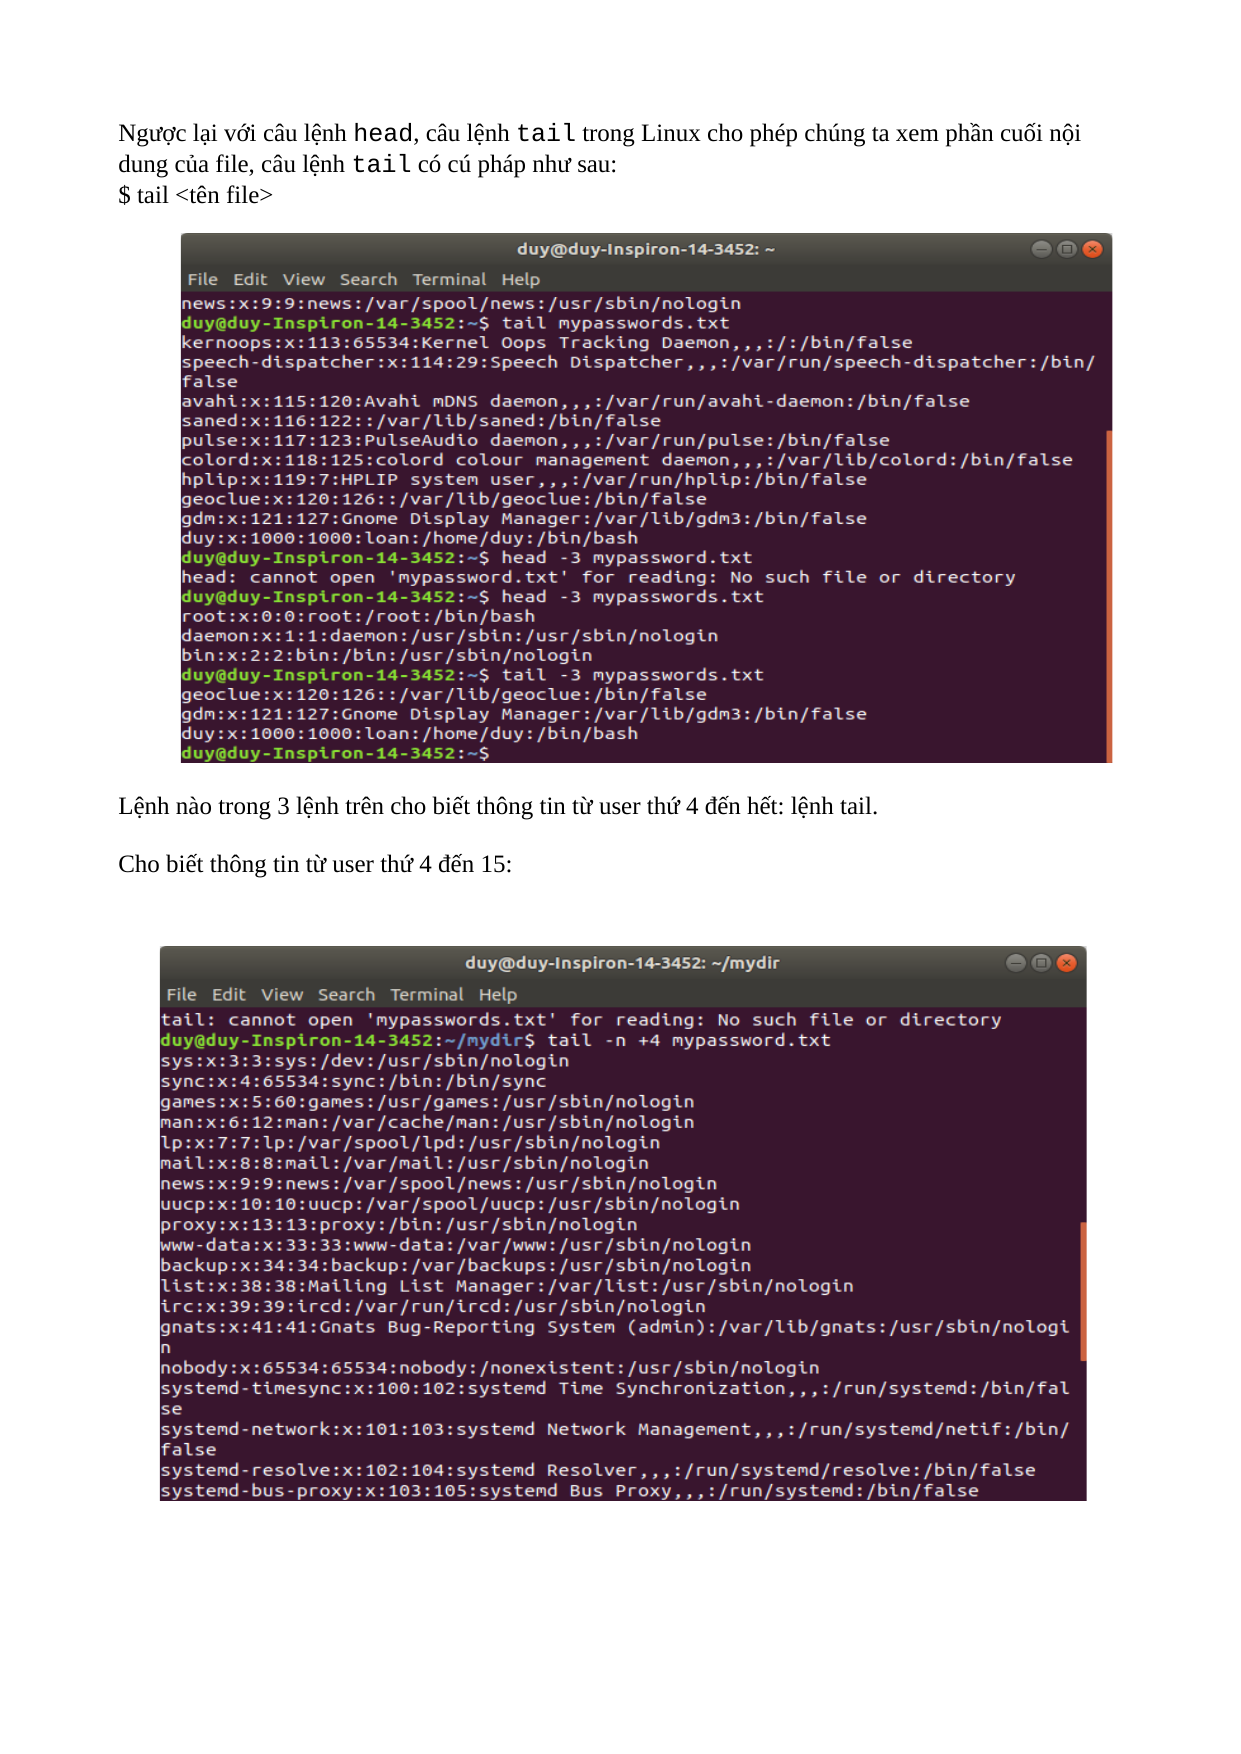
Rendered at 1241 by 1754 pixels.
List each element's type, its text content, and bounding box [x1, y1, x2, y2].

picture [159, 946, 1087, 1501]
text $ tail <tên file> [118, 180, 1122, 208]
text Cho biết thông tin từ user thứ 4 đến 15: [118, 849, 1122, 878]
text Ngược lại với câu lệnh head, câu lệnh tail trong Linux cho phép chúng ta xem phần cuối nội dung của file, câu lệnh tail có cú pháp như sau: [118, 118, 1122, 180]
text Lệnh nào trong 3 lệnh trên cho biết thông tin từ user thứ 4 đến hết: lệnh tail. [118, 791, 1122, 820]
picture [180, 233, 1113, 763]
